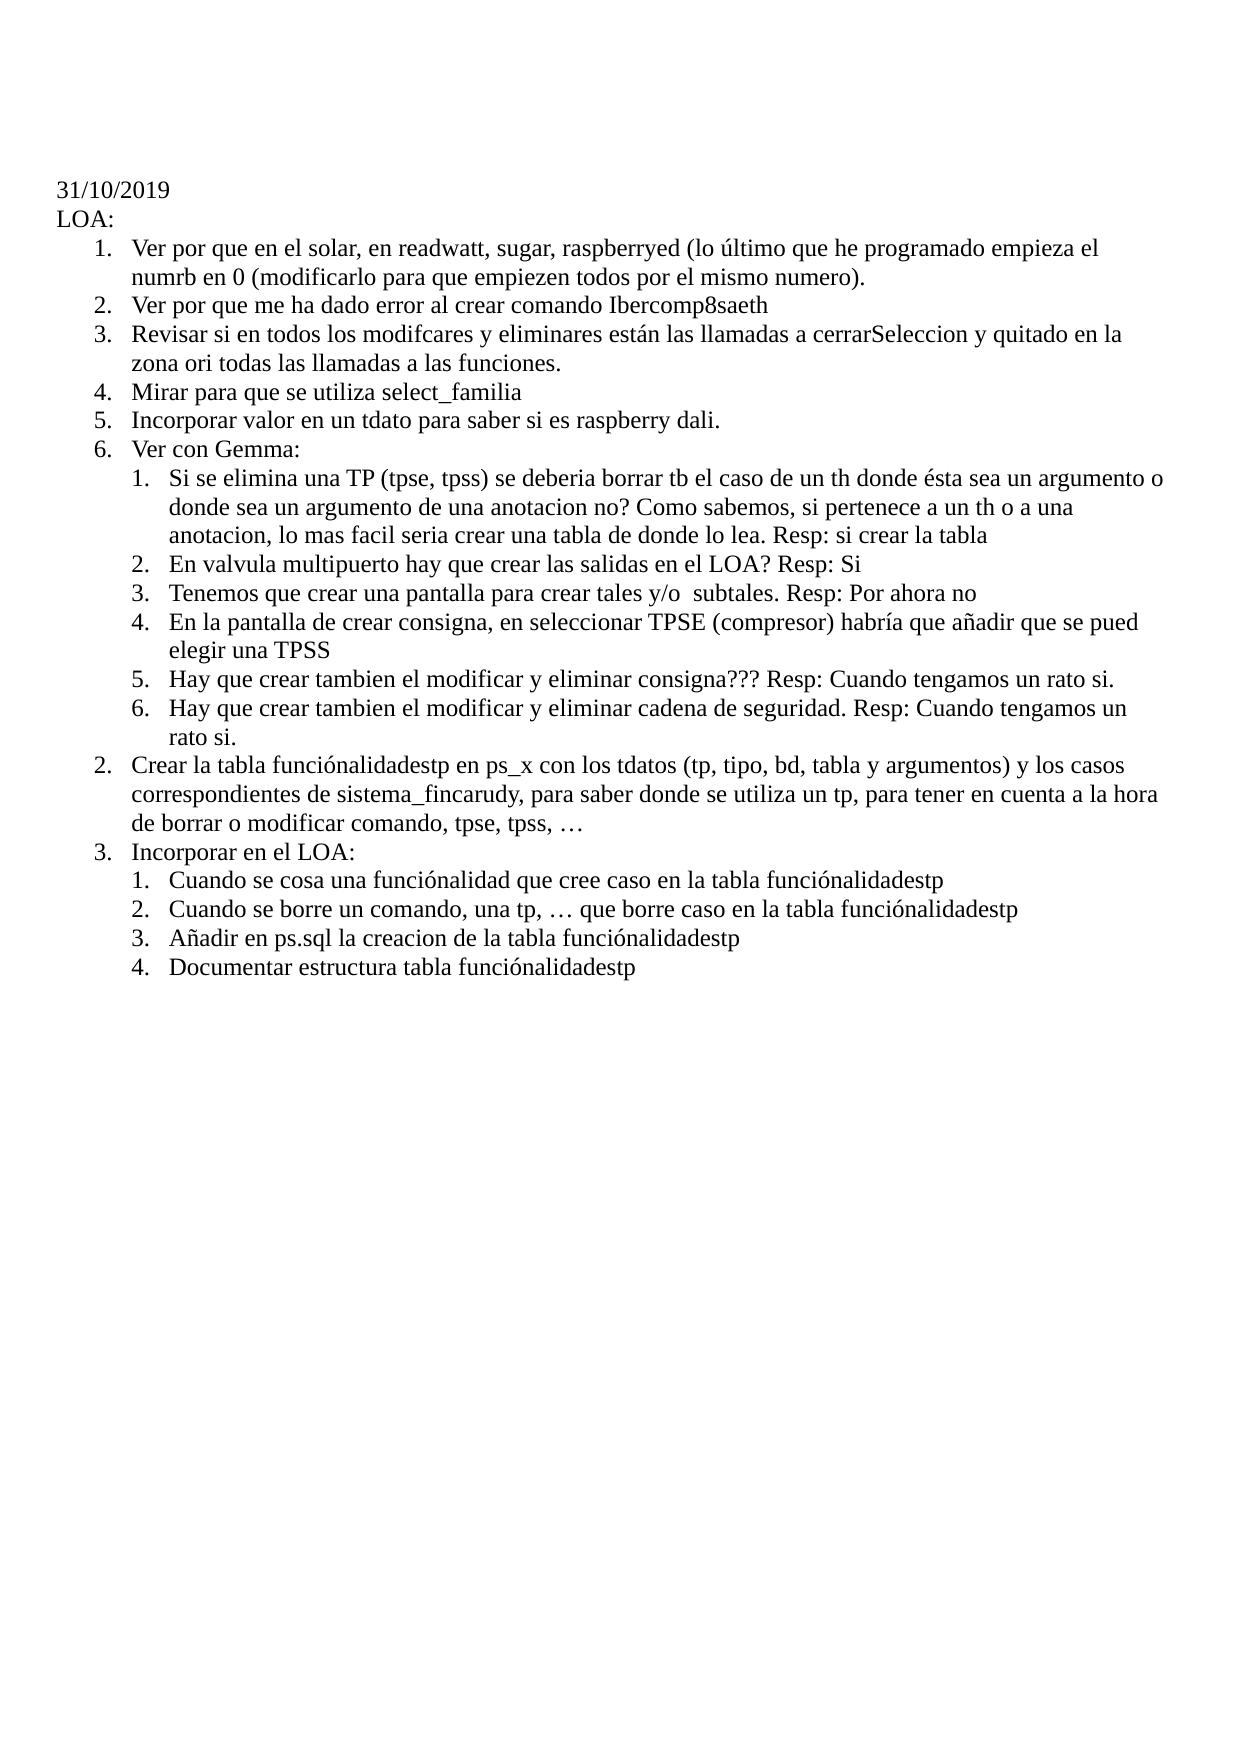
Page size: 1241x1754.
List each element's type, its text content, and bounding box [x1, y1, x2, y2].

list Ver por que me ha dado error al crear comando Ibercomp8saeth [94, 291, 1167, 319]
list Añadir en ps.sql la creacion de la tabla funciónalidadestp [131, 923, 1167, 952]
list Cuando se cosa una funciónalidad que cree caso en la tabla funciónalidadestp [131, 866, 1167, 894]
list Documentar estructura tabla funciónalidadestp [131, 952, 1167, 981]
text LOA: [56, 204, 1167, 233]
list Crear la tabla funciónalidadestp en ps_x con los tdatos (tp, tipo, bd, tabla y argumentos) y los casos correspondientes de sistema_fincarudy, para saber donde se utiliza un tp, para tener en cuenta a la hora de borrar o modificar comando, tpse, tpss, … [94, 751, 1167, 837]
list Ver por que en el solar, en readwatt, sugar, raspberryed (lo último que he programado empieza el numrb en 0 (modificarlo para que empiezen todos por el mismo numero). [94, 233, 1167, 291]
list Mirar para que se utiliza select_familia [94, 377, 1167, 406]
list En valvula multipuerto hay que crear las salidas en el LOA? Resp: Si [131, 549, 1167, 578]
list Revisar si en todos los modifcares y eliminares están las llamadas a cerrarSeleccion y quitado en la zona ori todas las llamadas a las funciones. [94, 319, 1167, 377]
list Incorporar valor en un tdato para saber si es raspberry dali. [94, 406, 1167, 434]
list En la pantalla de crear consigna, en seleccionar TPSE (compresor) habría que añadir que se pued elegir una TPSS [131, 607, 1167, 664]
list Hay que crear tambien el modificar y eliminar cadena de seguridad. Resp: Cuando tengamos un rato si. [131, 693, 1167, 751]
list Tenemos que crear una pantalla para crear tales y/o subtales. Resp: Por ahora no [131, 578, 1167, 607]
list Incorporar en el LOA: [94, 837, 1167, 866]
list Cuando se borre un comando, una tp, … que borre caso en la tabla funciónalidadestp [131, 894, 1167, 923]
list Si se elimina una TP (tpse, tpss) se deberia borrar tb el caso de un th donde ésta sea un argumento o donde sea un argumento de una anotacion no? Como sabemos, si pertenece a un th o a una anotacion, lo mas facil seria crear una tabla de donde lo lea. Resp: si crear la tabla [131, 463, 1167, 549]
text 31/10/2019 [56, 176, 1167, 204]
list Hay que crear tambien el modificar y eliminar consigna??? Resp: Cuando tengamos un rato si. [131, 664, 1167, 693]
list Ver con Gemma: [94, 434, 1167, 463]
